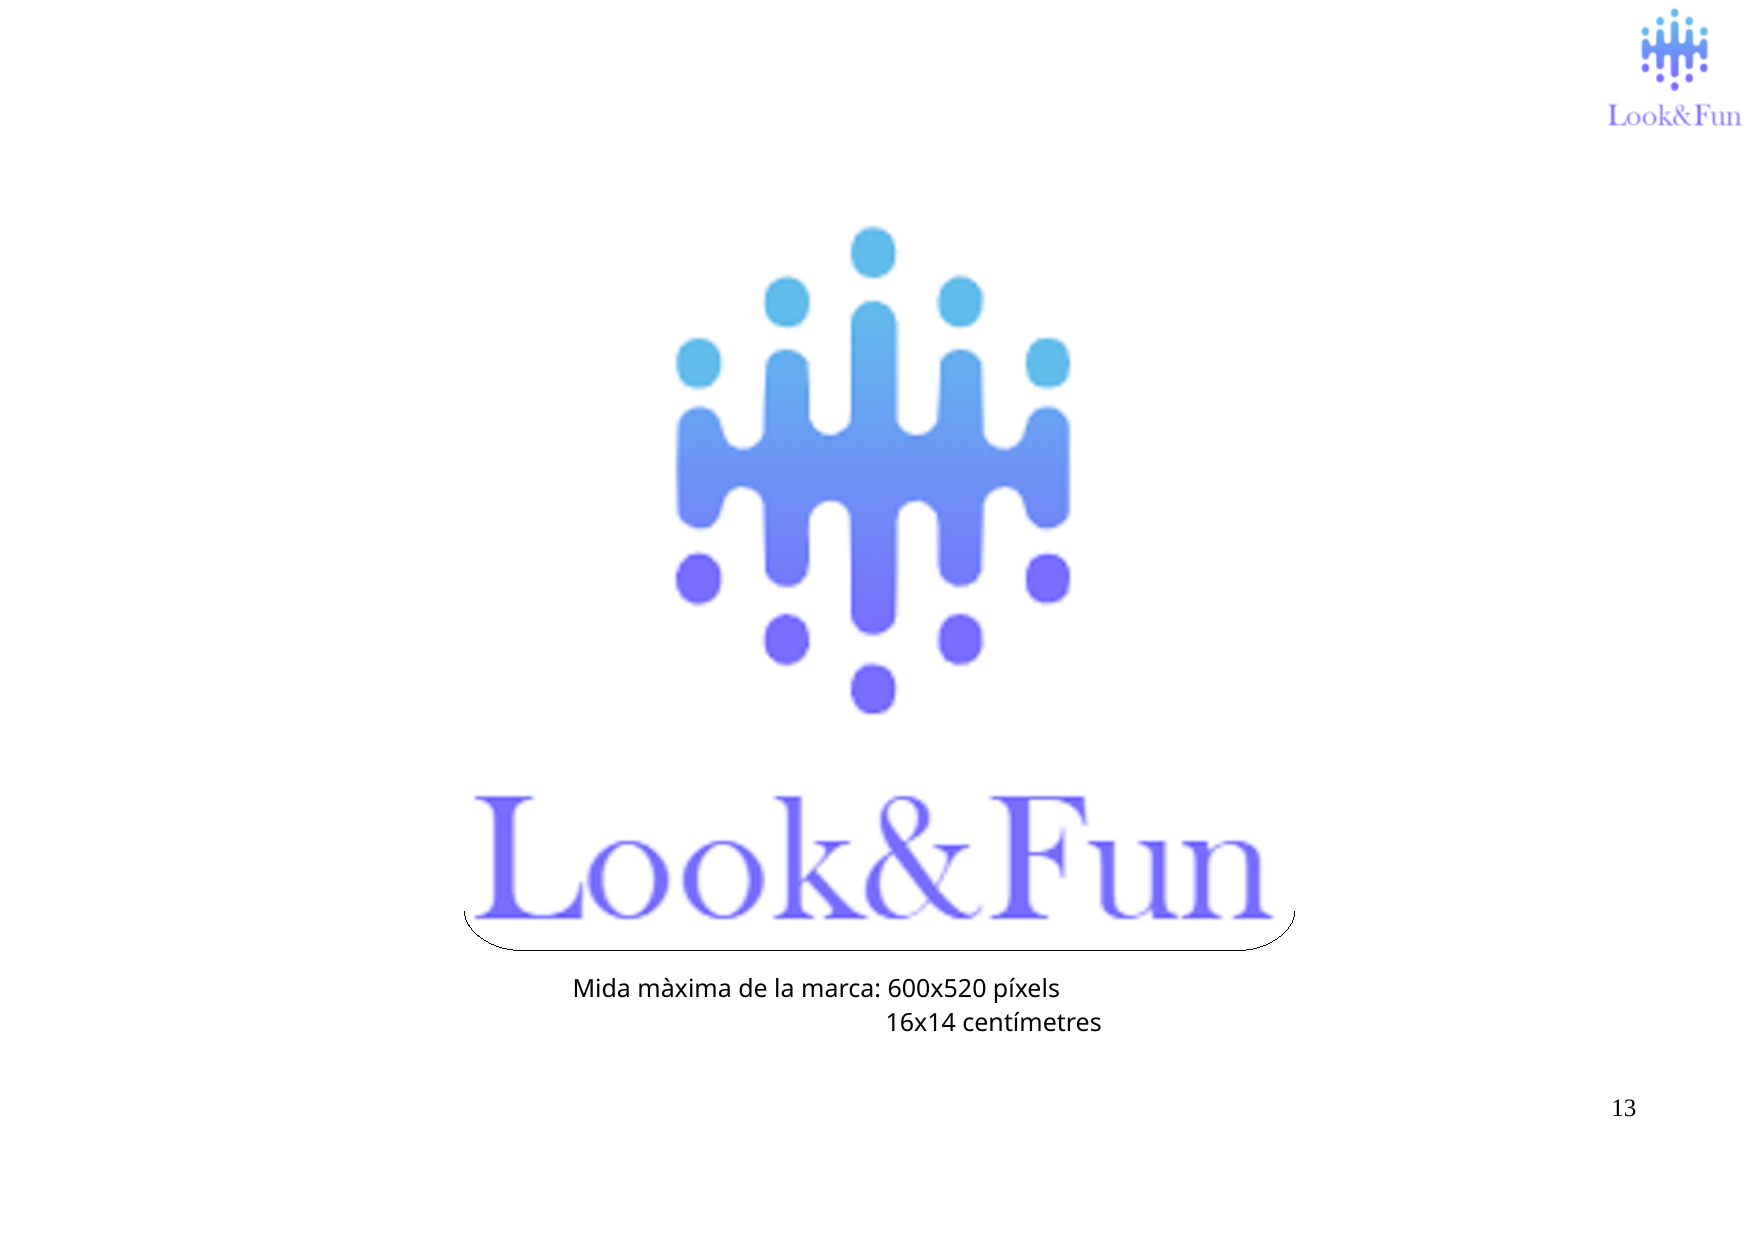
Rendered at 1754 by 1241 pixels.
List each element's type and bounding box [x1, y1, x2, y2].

picture [1597, 4, 1754, 140]
picture [408, 193, 1346, 1005]
